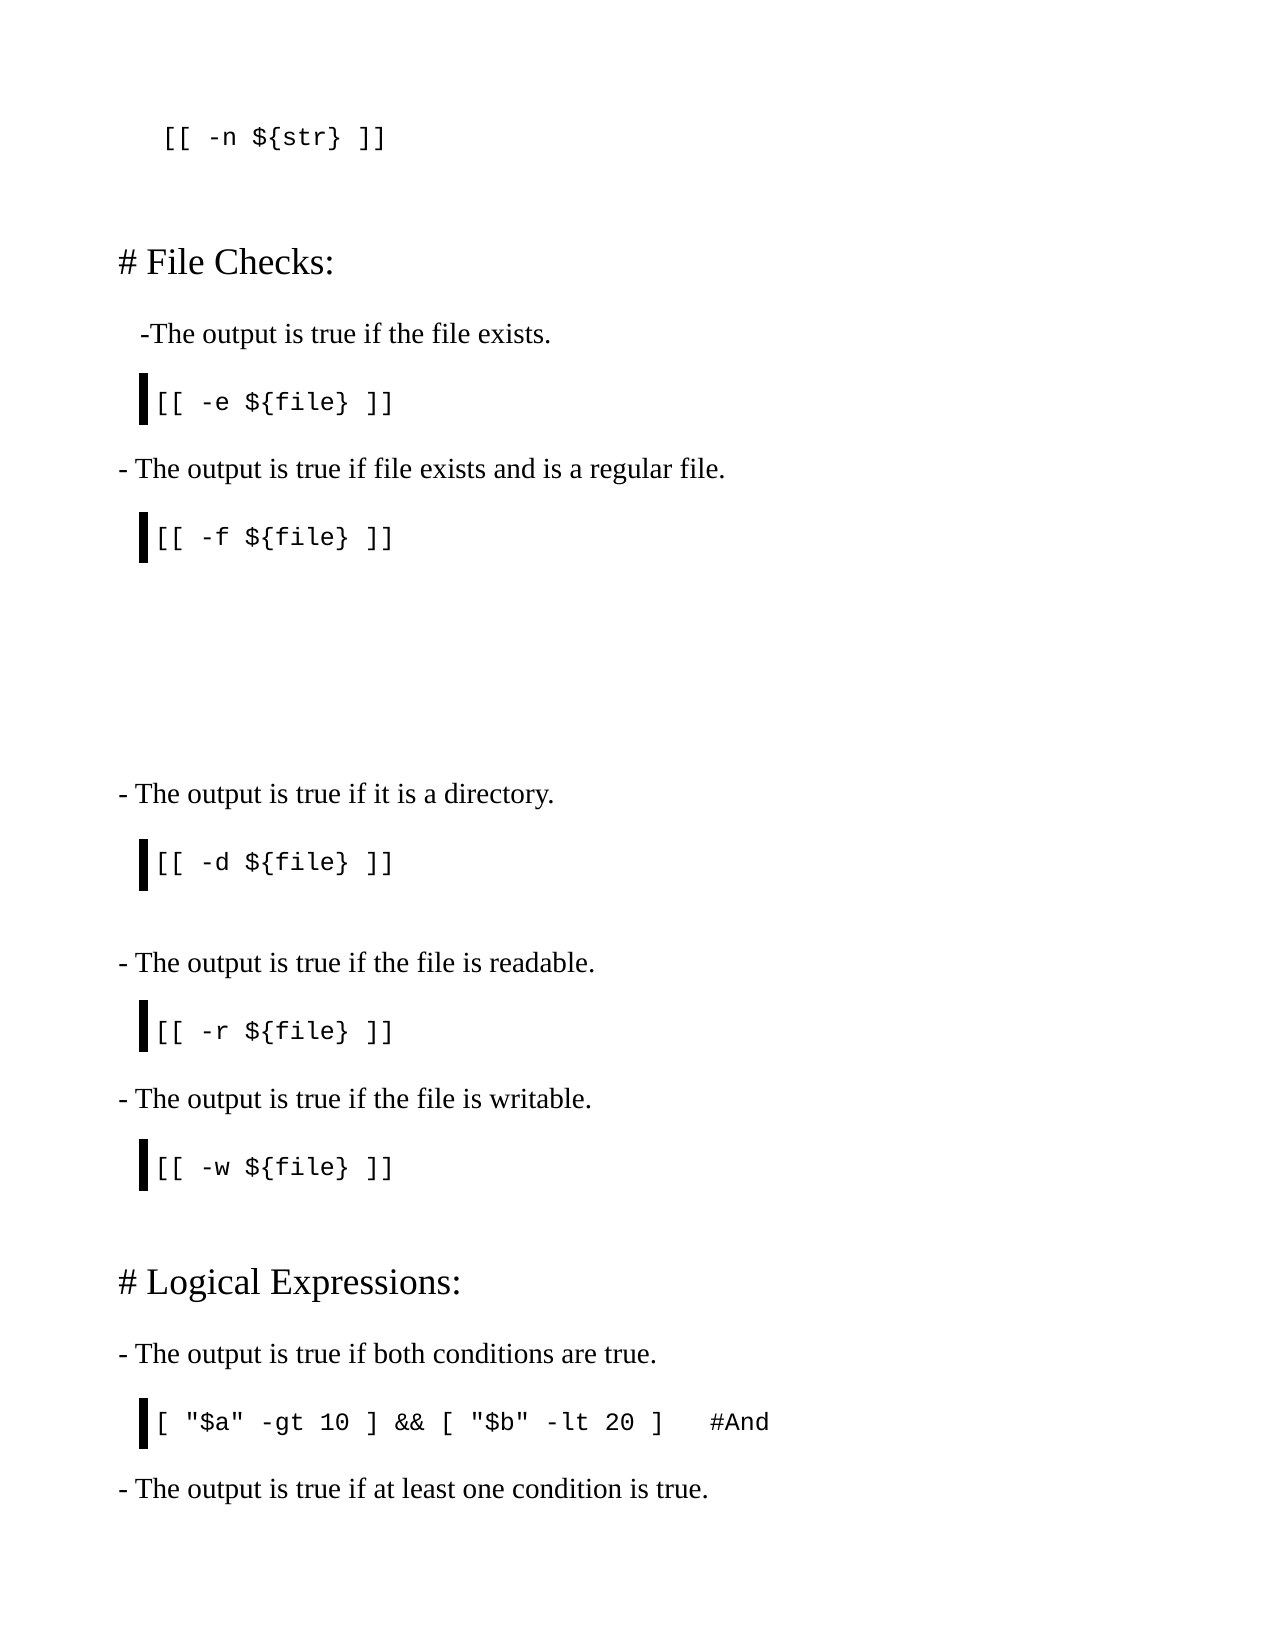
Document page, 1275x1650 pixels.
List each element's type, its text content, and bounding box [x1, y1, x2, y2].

text - The output is true if it is a directory. [118, 776, 1157, 810]
text -The output is true if the file exists. [118, 316, 1157, 349]
text [[ -e ${file} ]] [148, 383, 1157, 418]
text [[ -r ${file} ]] [148, 1012, 1157, 1047]
text [ "$a" -gt 10 ] && [ "$b" -lt 20 ] #And [148, 1403, 1157, 1438]
text [118, 1012, 139, 1047]
text - The output is true if at least one condition is true. [118, 1471, 1157, 1505]
text # File Checks: [118, 239, 1157, 282]
text # Logical Expressions: [118, 1259, 1157, 1302]
text - The output is true if file exists and is a regular file. [118, 451, 1157, 485]
text [[ -d ${file} ]] [148, 843, 1157, 878]
text - The output is true if the file is writable. [118, 1081, 1157, 1114]
text [118, 383, 139, 418]
text - The output is true if both conditions are true. [118, 1336, 1157, 1369]
text [118, 518, 139, 553]
text [[ -n ${str} ]] [118, 118, 1157, 153]
text [118, 1148, 139, 1183]
text - The output is true if the file is readable. [118, 945, 1157, 979]
text [[ -w ${file} ]] [148, 1148, 1157, 1183]
text [[ -f ${file} ]] [148, 518, 1157, 553]
text [118, 843, 139, 878]
